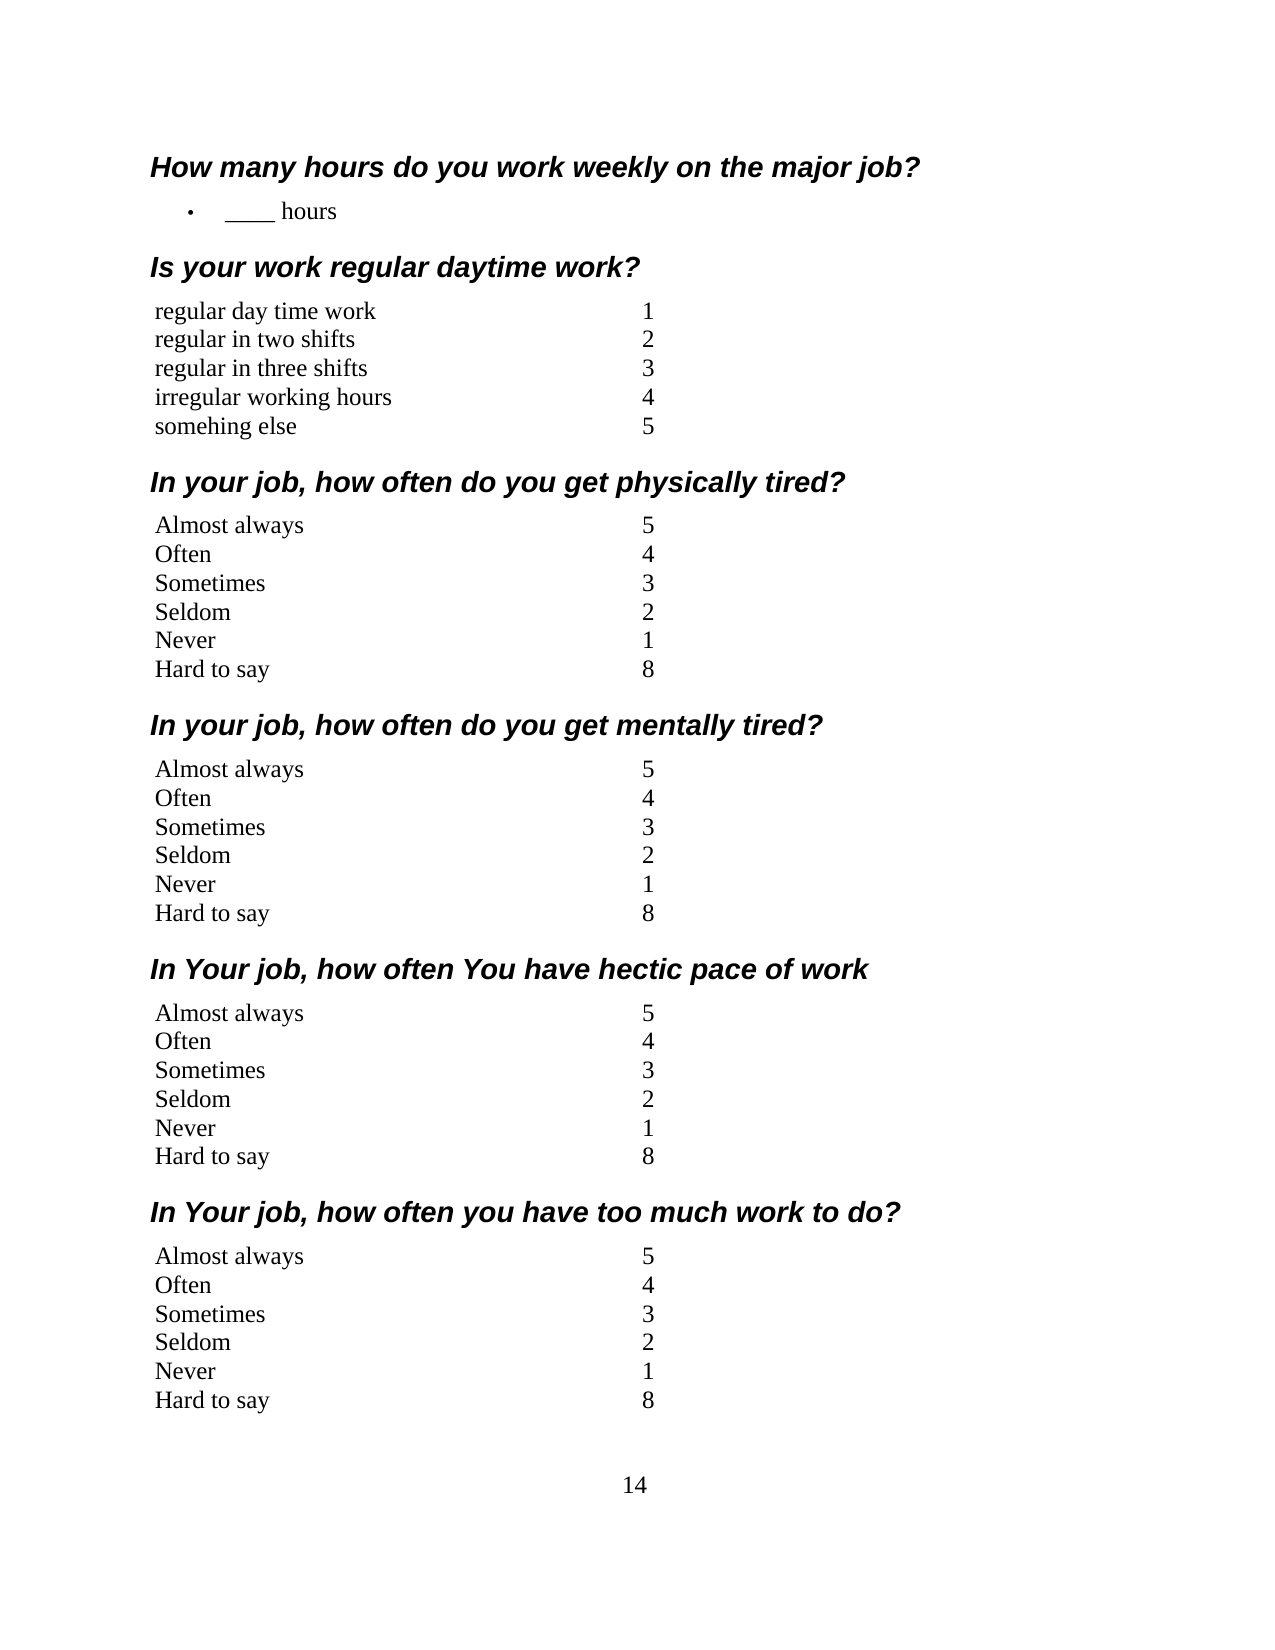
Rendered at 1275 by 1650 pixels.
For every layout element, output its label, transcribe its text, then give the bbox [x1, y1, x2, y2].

table_cell Seldom [150, 597, 637, 626]
table_cell Seldom [150, 840, 637, 869]
table_cell Often [150, 1270, 637, 1299]
subtitle In Your job, how often you have too much work to do? [150, 1195, 1125, 1229]
table_cell Never [150, 1356, 637, 1385]
list ____ hours [187, 196, 1125, 225]
table_cell 4 [638, 382, 1125, 411]
table_cell Never [150, 1113, 637, 1141]
table_cell 2 [638, 1328, 1125, 1356]
table_cell 2 [638, 1084, 1125, 1113]
table_cell 1 [638, 626, 1125, 654]
table_header Almost always [150, 754, 637, 783]
table_cell 3 [638, 1055, 1125, 1084]
table_cell Hard to say [150, 654, 637, 683]
table_header 5 [638, 754, 1125, 783]
table_cell Often [150, 783, 637, 812]
table_cell Hard to say [150, 898, 637, 927]
table_cell Often [150, 1026, 637, 1055]
table_cell 8 [638, 654, 1125, 683]
table_cell 5 [638, 411, 1125, 439]
table_cell 2 [638, 325, 1125, 353]
table_cell 2 [638, 597, 1125, 626]
table_cell 2 [638, 840, 1125, 869]
table_cell Sometimes [150, 1055, 637, 1084]
table_cell 8 [638, 898, 1125, 927]
table_cell 3 [638, 353, 1125, 382]
table_cell Hard to say [150, 1385, 637, 1414]
table_cell Hard to say [150, 1141, 637, 1170]
table_cell Seldom [150, 1084, 637, 1113]
table_header 5 [638, 998, 1125, 1026]
table_header 5 [638, 1241, 1125, 1270]
table_cell 3 [638, 568, 1125, 597]
subtitle In Your job, how often You have hectic pace of work [150, 952, 1125, 985]
table_cell Sometimes [150, 568, 637, 597]
table_cell regular in two shifts [150, 325, 637, 353]
table_cell Never [150, 869, 637, 898]
table_header Almost always [150, 511, 637, 539]
subtitle In your job, how often do you get physically tired? [150, 464, 1125, 498]
table_header regular day time work [150, 296, 637, 324]
table_cell Seldom [150, 1328, 637, 1356]
table_header Almost always [150, 1241, 637, 1270]
table_cell 3 [638, 1299, 1125, 1327]
table_cell 1 [638, 1356, 1125, 1385]
table_cell Sometimes [150, 812, 637, 840]
table_cell 1 [638, 1113, 1125, 1141]
table_cell Often [150, 539, 637, 568]
table_cell 4 [638, 783, 1125, 812]
subtitle How many hours do you work weekly on the major job? [150, 150, 1125, 183]
table_header 5 [638, 511, 1125, 539]
table_cell 4 [638, 539, 1125, 568]
subtitle In your job, how often do you get mentally tired? [150, 708, 1125, 742]
table_cell regular in three shifts [150, 353, 637, 382]
table_header 1 [638, 296, 1125, 324]
table_cell Sometimes [150, 1299, 637, 1327]
table_cell 1 [638, 869, 1125, 898]
table_cell 4 [638, 1026, 1125, 1055]
table_cell somehing else [150, 411, 637, 439]
table_cell irregular working hours [150, 382, 637, 411]
table_cell 8 [638, 1141, 1125, 1170]
table_cell Never [150, 626, 637, 654]
table_cell 4 [638, 1270, 1125, 1299]
table_header Almost always [150, 998, 637, 1026]
table_cell 3 [638, 812, 1125, 840]
table_cell 8 [638, 1385, 1125, 1414]
subtitle Is your work regular daytime work? [150, 250, 1125, 283]
